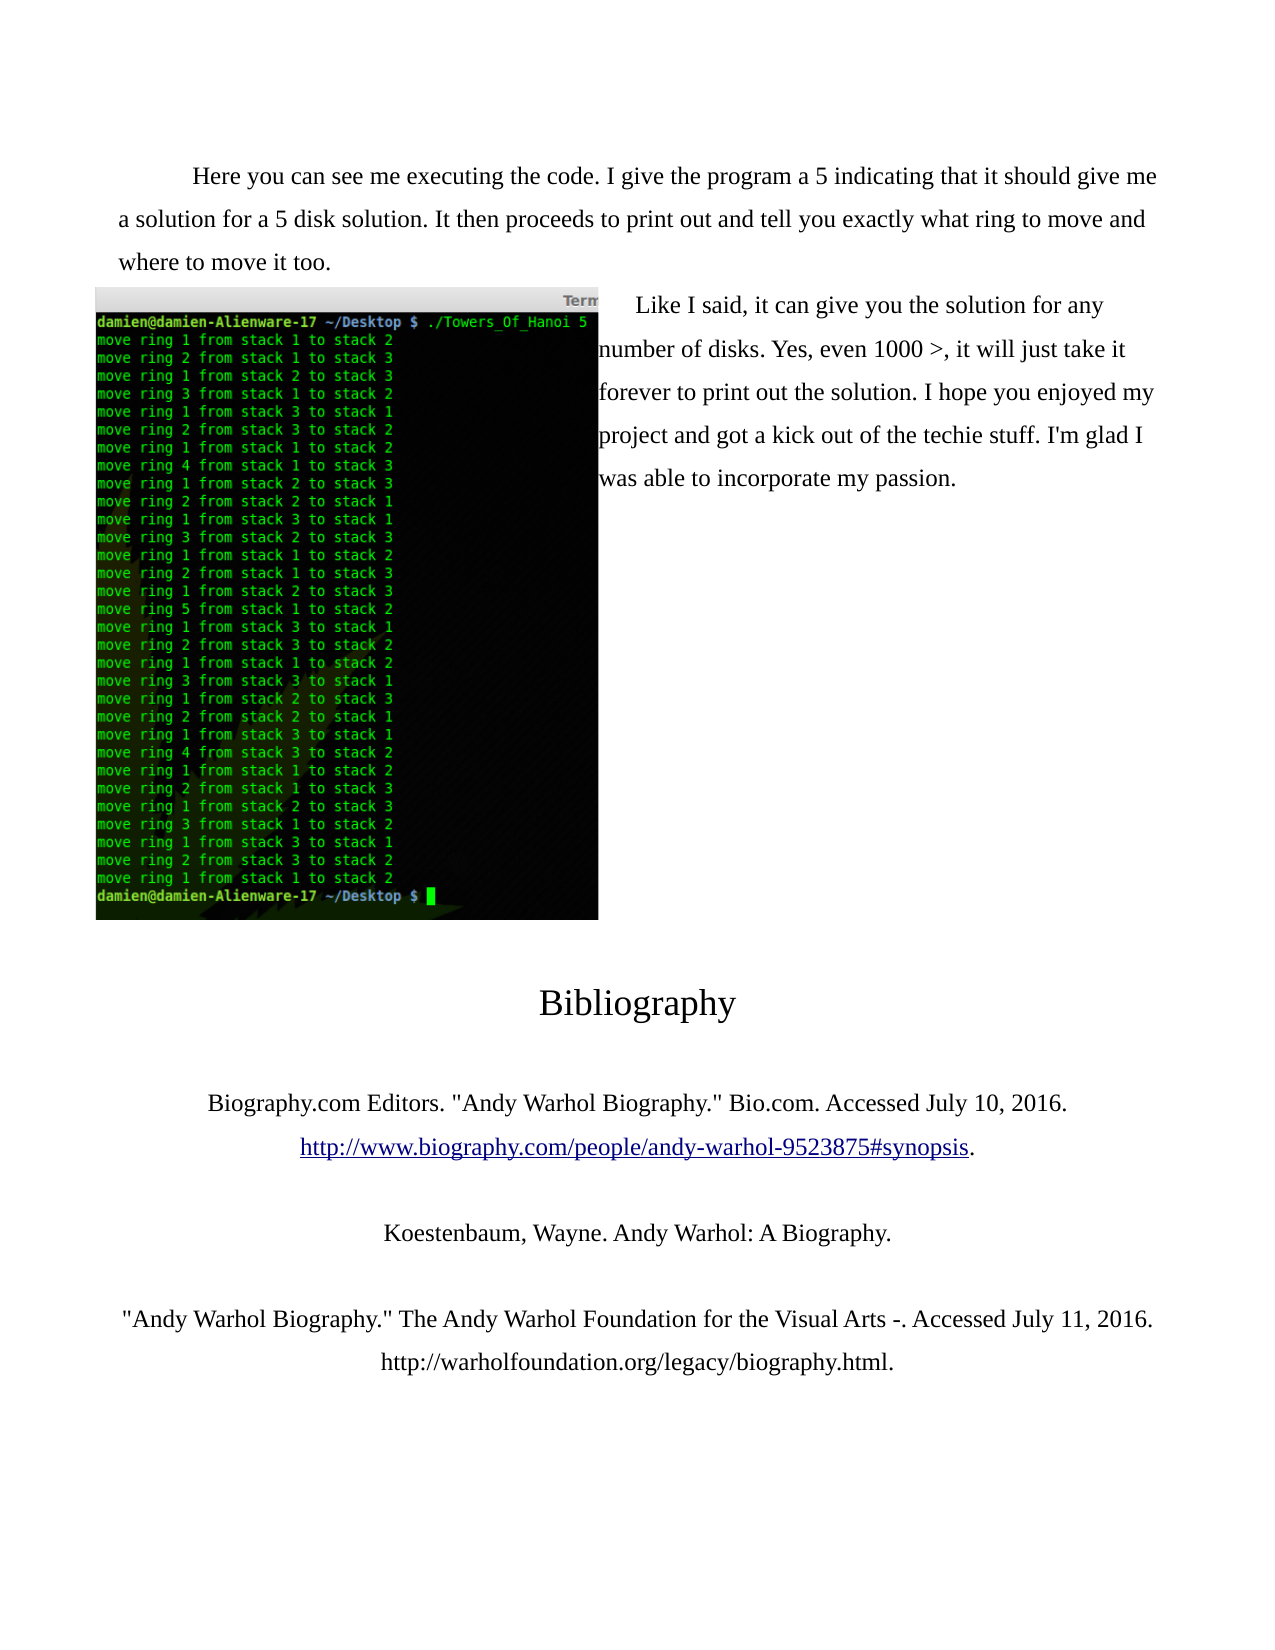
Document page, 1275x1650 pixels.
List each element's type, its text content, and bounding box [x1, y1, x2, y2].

text Here you can see me executing the code. I give the program a 5 indicating that it should give me a solution for a 5 disk solution. It then proceeds to print out and tell you exactly what ring to move and where to move it too. [118, 161, 1157, 276]
text "Andy Warhol Biography." The Andy Warhol Foundation for the Visual Arts -. Accessed July 11, 2016. http://warholfoundation.org/legacy/biography.html. [118, 1304, 1157, 1376]
text Biography.com Editors. "Andy Warhol Biography." Bio.com. Accessed July 10, 2016. http://www.biography.com/people/andy-warhol-9523875#synopsis. [118, 1088, 1157, 1160]
picture [95, 287, 599, 920]
text Bibliography [118, 981, 1157, 1024]
text Like I said, it can give you the solution for any number of disks. Yes, even 1000 >, it will just take it forever to print out the solution. I hope you enjoyed my project and got a kick out of the techie stuff. I'm glad I was able to incorporate my passion. [599, 291, 1157, 492]
text Koestenbaum, Wayne. Andy Warhol: A Biography. [118, 1218, 1157, 1247]
